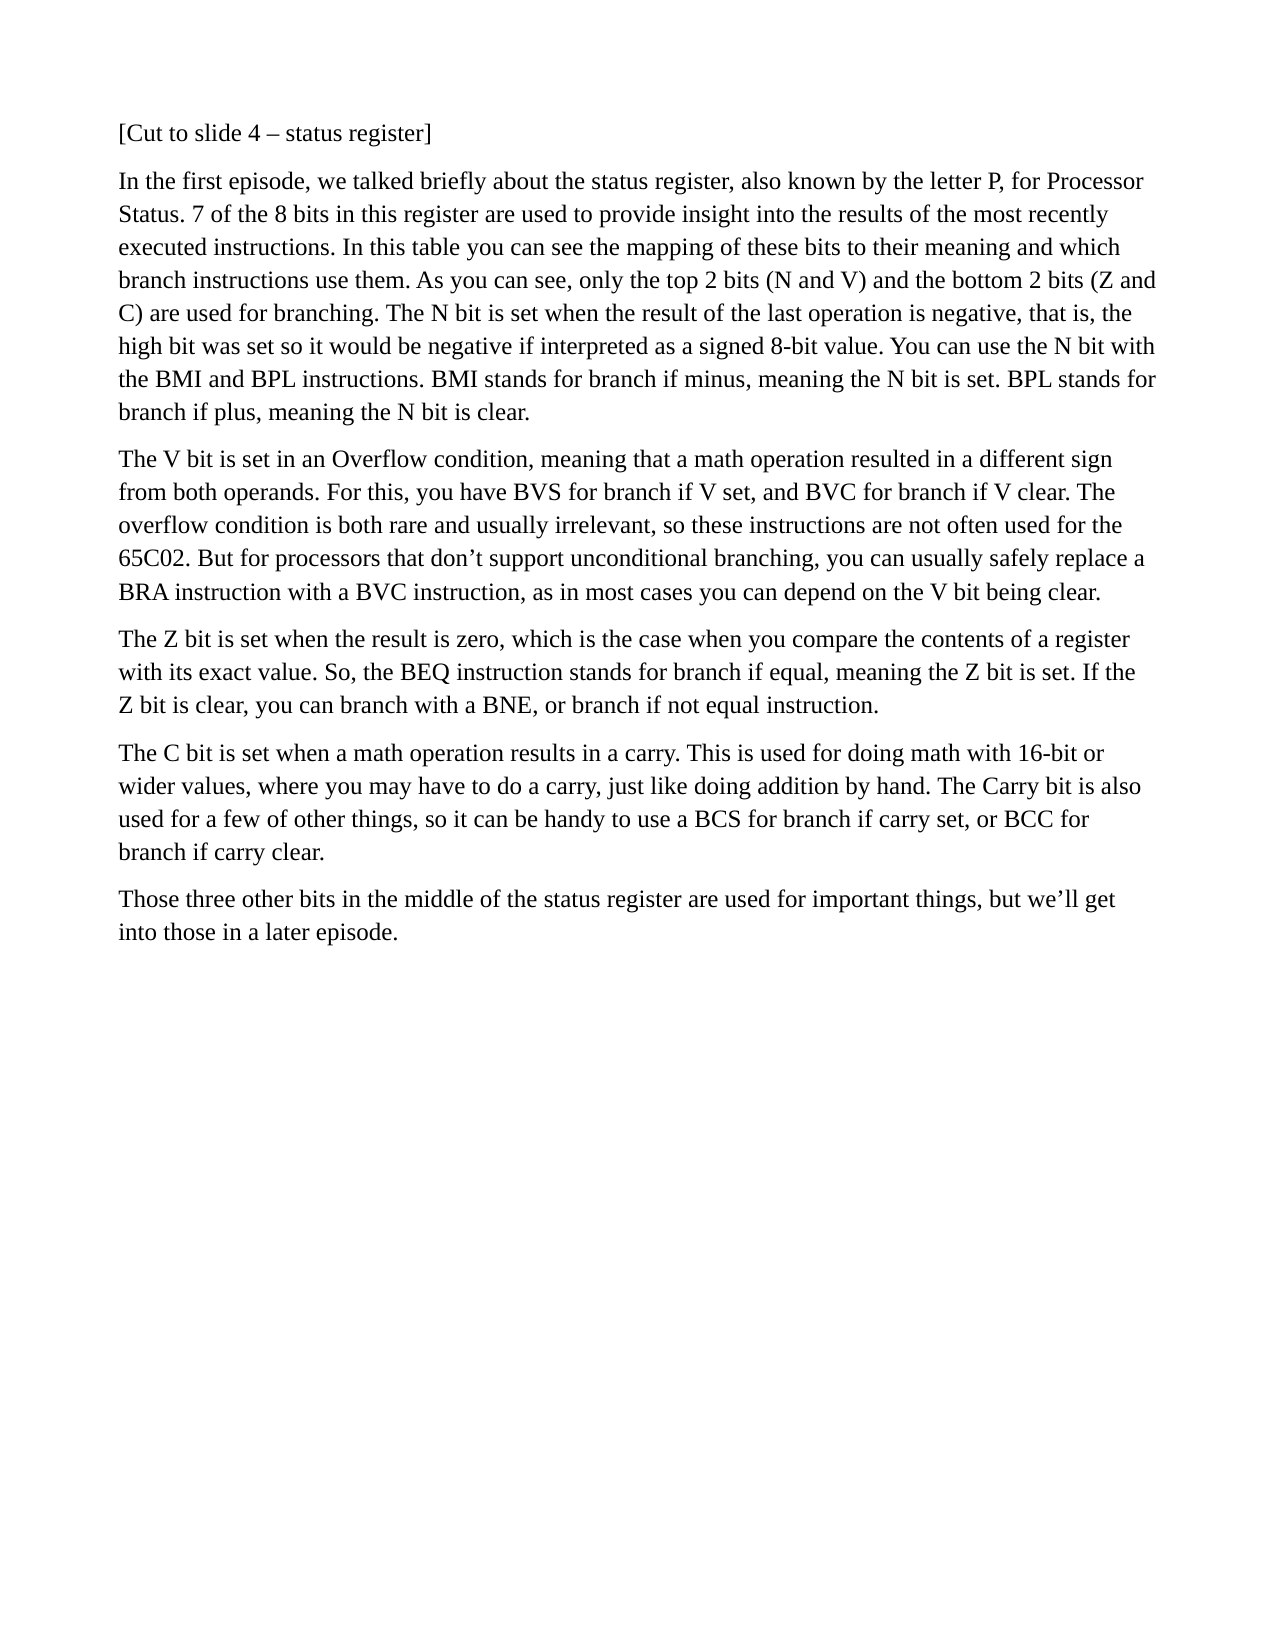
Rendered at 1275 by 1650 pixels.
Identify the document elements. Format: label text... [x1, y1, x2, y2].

text In the first episode, we talked briefly about the status register, also known by the letter P, for Processor Status. 7 of the 8 bits in this register are used to provide insight into the results of the most recently executed instructions. In this table you can see the mapping of these bits to their meaning and which branch instructions use them. As you can see, only the top 2 bits (N and V) and the bottom 2 bits (Z and C) are used for branching. The N bit is set when the result of the last operation is negative, that is, the high bit was set so it would be negative if interpreted as a signed 8-bit value. You can use the N bit with the BMI and BPL instructions. BMI stands for branch if minus, meaning the N bit is set. BPL stands for branch if plus, meaning the N bit is clear. [118, 166, 1157, 426]
text [Cut to slide 4 – status register] [118, 118, 1157, 147]
text The C bit is set when a math operation results in a carry. This is used for doing math with 16-bit or wider values, where you may have to do a carry, just like doing addition by hand. The Carry bit is also used for a few of other things, so it can be handy to use a BCS for branch if carry set, or BCC for branch if carry clear. [118, 738, 1157, 866]
text Those three other bits in the middle of the status register are used for important things, but we’ll get into those in a later episode. [118, 884, 1157, 946]
text The V bit is set in an Overflow condition, meaning that a math operation resulted in a different sign from both operands. For this, you have BVS for branch if V set, and BVC for branch if V clear. The overflow condition is both rare and usually irrelevant, so these instructions are not often used for the 65C02. But for processors that don’t support unconditional branching, you can usually safely replace a BRA instruction with a BVC instruction, as in most cases you can depend on the V bit being clear. [118, 444, 1157, 605]
text The Z bit is set when the result is zero, which is the case when you compare the contents of a register with its exact value. So, the BEQ instruction stands for branch if equal, meaning the Z bit is set. If the Z bit is clear, you can branch with a BNE, or branch if not equal instruction. [118, 624, 1157, 719]
